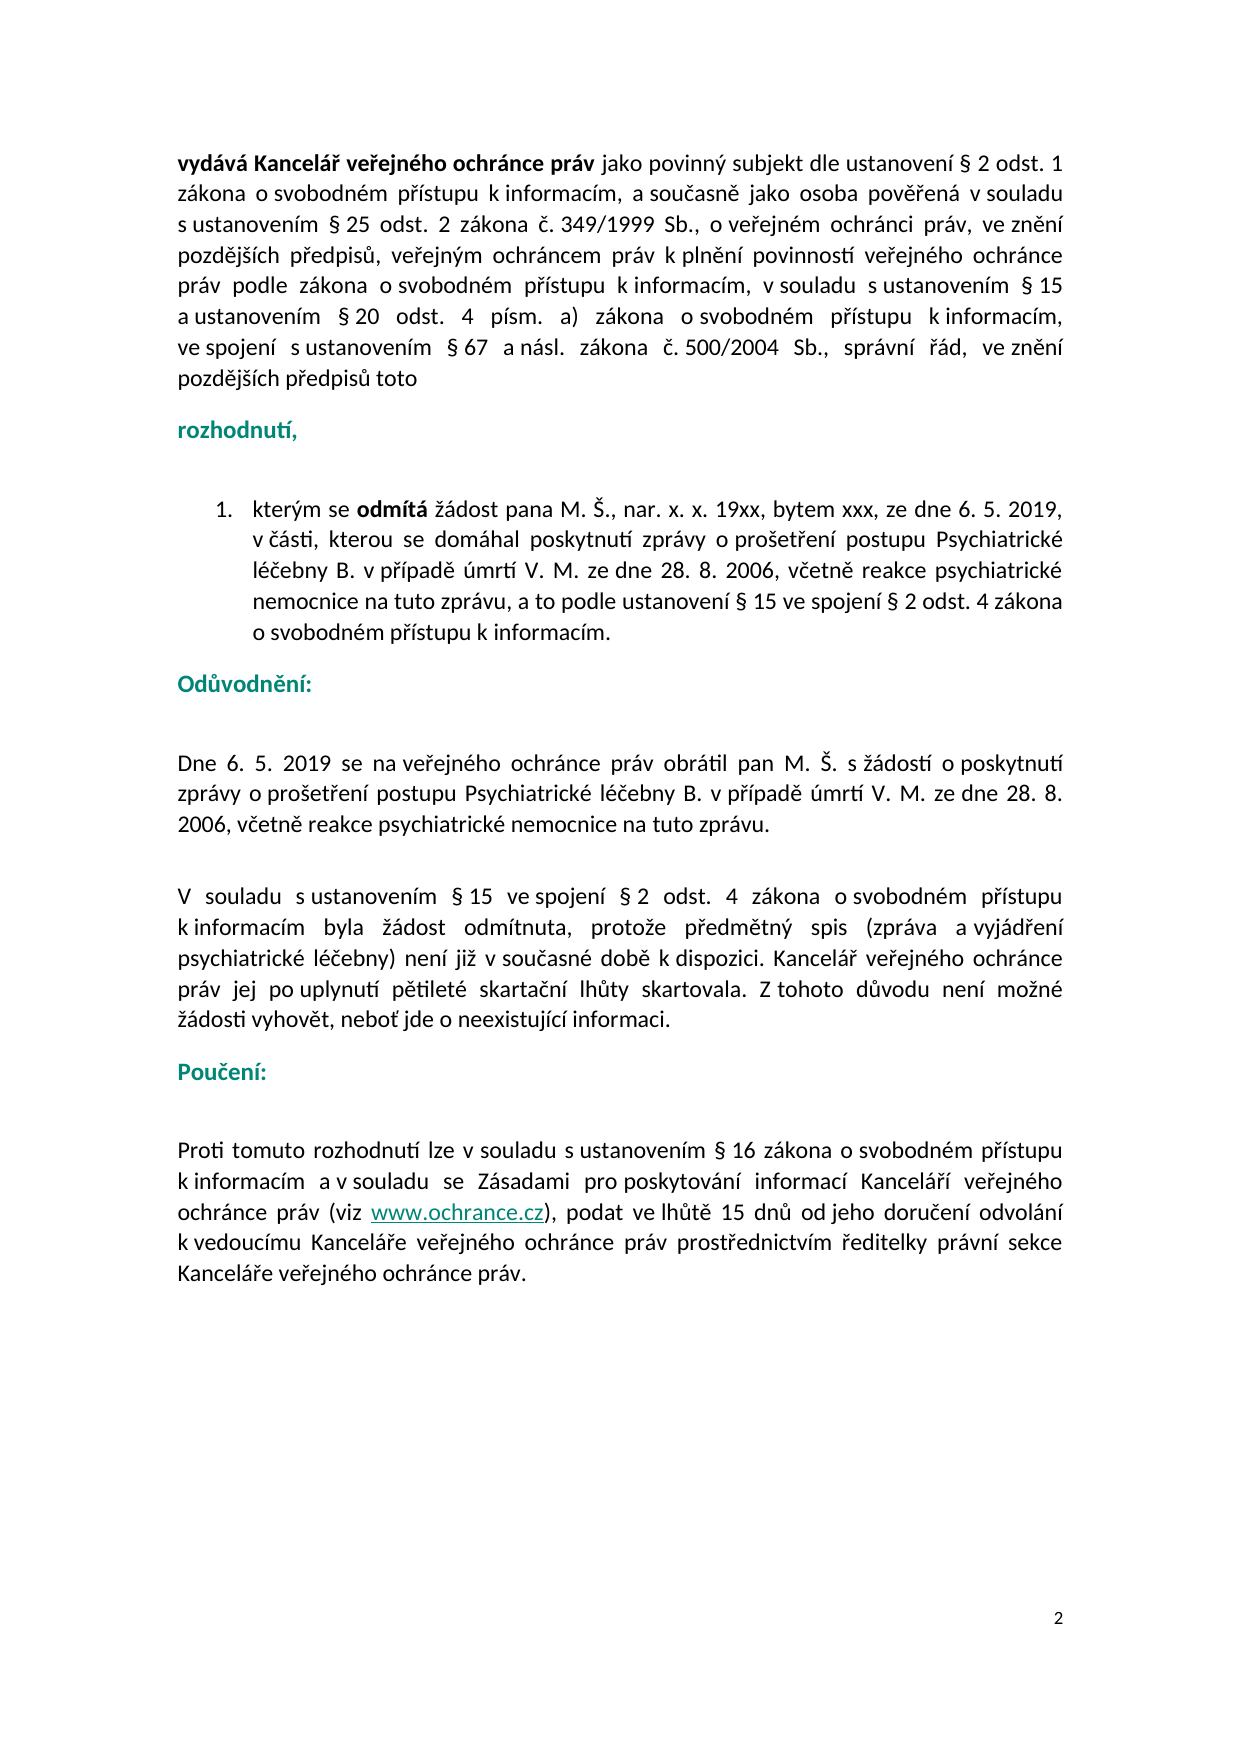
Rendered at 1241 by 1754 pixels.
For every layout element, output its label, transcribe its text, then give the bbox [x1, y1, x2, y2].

text Dne 6. 5. 2019 se na veřejného ochránce práv obrátil pan M. Š. s žádostí o poskytnutí zprávy o prošetření postupu Psychiatrické léčebny B. v případě úmrtí V. M. ze dne 28. 8. 2006, včetně reakce psychiatrické nemocnice na tuto zprávu. [177, 748, 1063, 838]
subtitle Odůvodnění: [177, 668, 1063, 699]
subtitle Poučení: [177, 1056, 1063, 1086]
text V souladu s ustanovením § 15 ve spojení § 2 odst. 4 zákona o svobodném přístupu k informacím byla žádost odmítnuta, protože předmětný spis (zpráva a vyjádření psychiatrické léčebny) není již v současné době k dispozici. Kancelář veřejného ochránce práv jej po uplynutí pětileté skartační lhůty skartovala. Z tohoto důvodu není možné žádosti vyhovět, neboť jde o neexistující informaci. [177, 881, 1063, 1034]
list kterým se odmítá žádost pana M. Š., nar. x. x. 19xx, bytem xxx, ze dne 6. 5. 2019, v části, kterou se domáhal poskytnutí zprávy o prošetření postupu Psychiatrické léčebny B. v případě úmrtí V. M. ze dne 28. 8. 2006, včetně reakce psychiatrické nemocnice na tuto zprávu, a to podle ustanovení § 15 ve spojení § 2 odst. 4 zákona o svobodném přístupu k informacím. [215, 494, 1063, 646]
text Proti tomuto rozhodnutí lze v souladu s ustanovením § 16 zákona o svobodném přístupu k informacím a v souladu se Zásadami pro poskytování informací Kanceláří veřejného ochránce práv (viz www.ochrance.cz), podat ve lhůtě 15 dnů od jeho doručení odvolání k vedoucímu Kanceláře veřejného ochránce práv prostřednictvím ředitelky právní sekce Kanceláře veřejného ochránce práv. [177, 1135, 1063, 1287]
text vydává Kancelář veřejného ochránce práv jako povinný subjekt dle ustanovení § 2 odst. 1 zákona o svobodném přístupu k informacím, a současně jako osoba pověřená v souladu s ustanovením § 25 odst. 2 zákona č. 349/1999 Sb., o veřejném ochránci práv, ve znění pozdějších předpisů, veřejným ochráncem práv k plnění povinností veřejného ochránce práv podle zákona o svobodném přístupu k informacím, v souladu s ustanovením § 15 a ustanovením § 20 odst. 4 písm. a) zákona o svobodném přístupu k informacím, ve spojení s ustanovením § 67 a násl. zákona č. 500/2004 Sb., správní řád, ve znění pozdějších předpisů toto [177, 148, 1063, 392]
subtitle rozhodnutí, [177, 414, 1063, 445]
